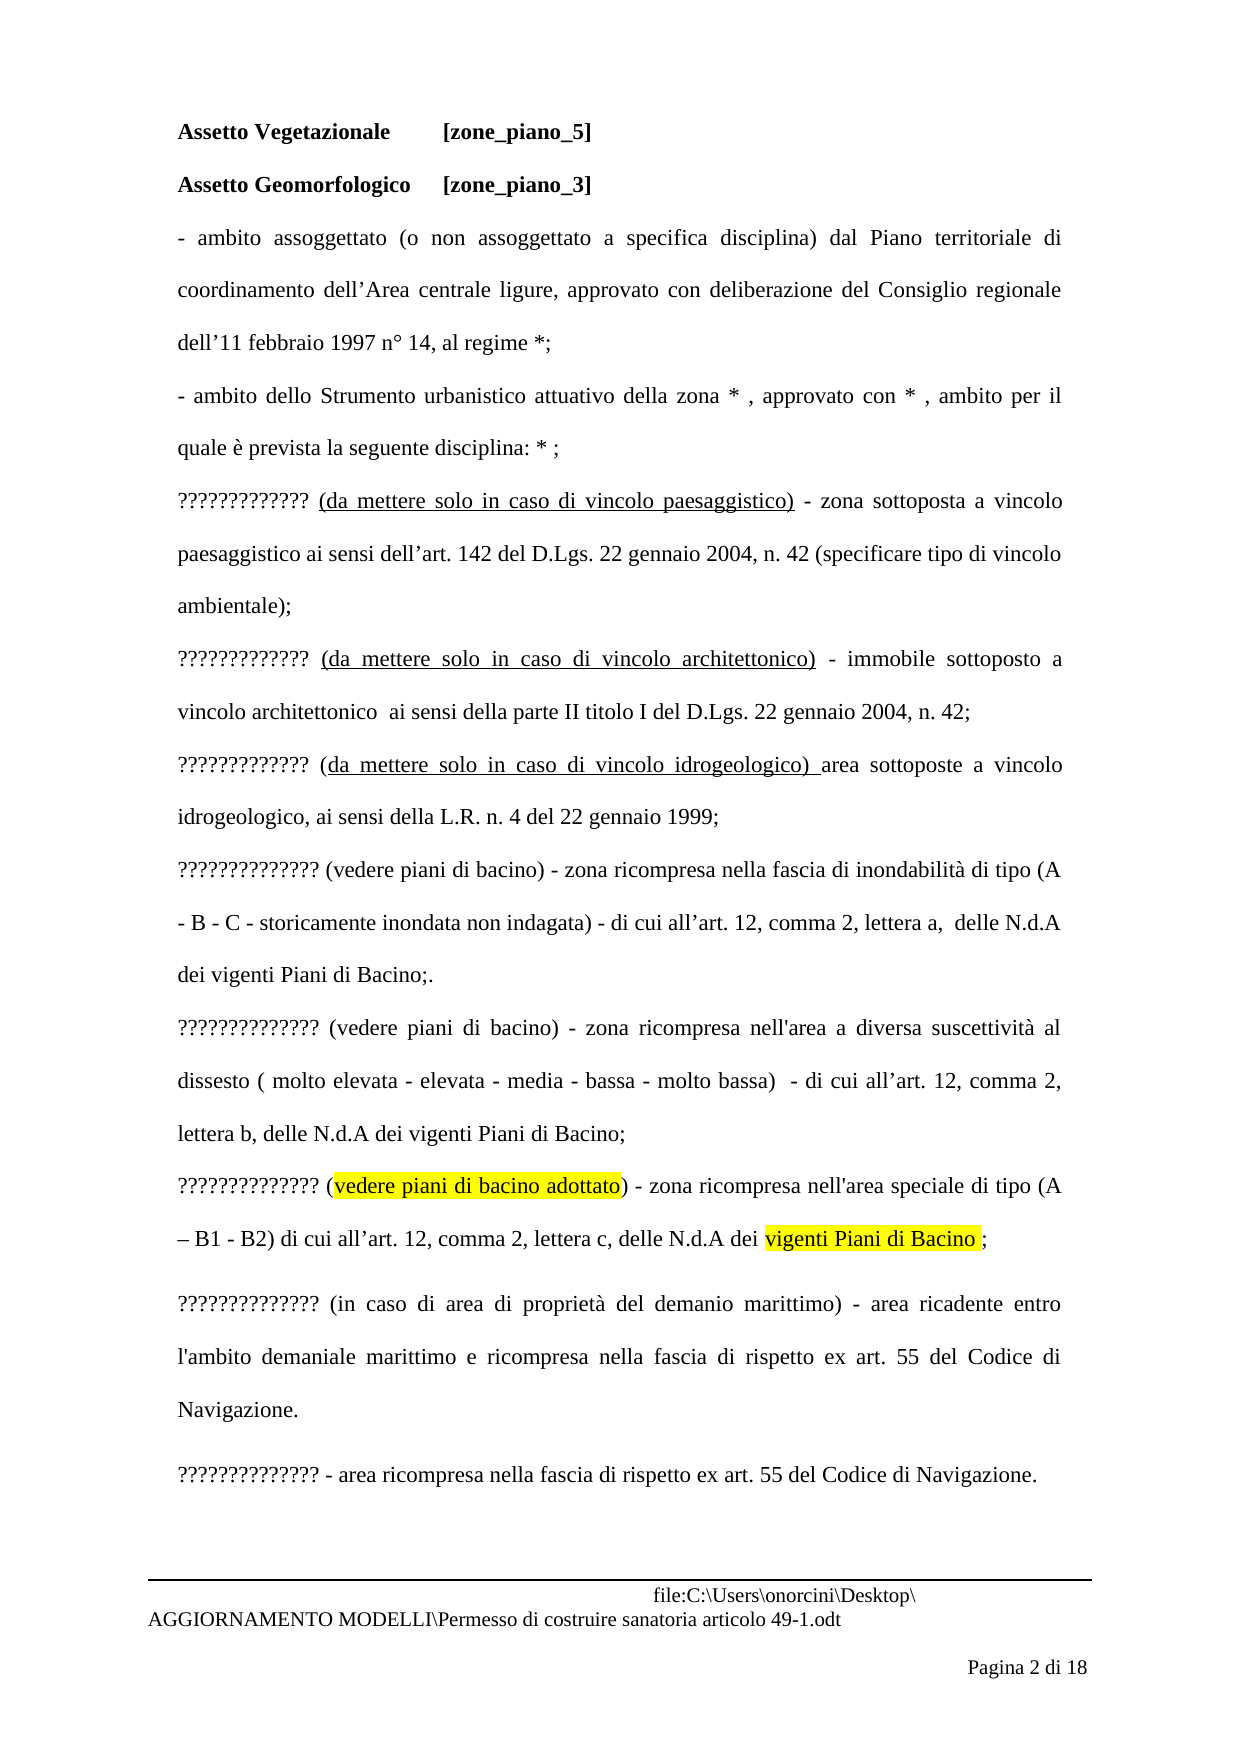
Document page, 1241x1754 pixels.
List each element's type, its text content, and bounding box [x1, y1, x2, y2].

text ????????????? (da mettere solo in caso di vincolo idrogeologico) area sottoposte a vincolo idrogeologico, ai sensi della L.R. n. 4 del 22 gennaio 1999; [177, 751, 1063, 830]
text ?????????????? (vedere piani di bacino) - zona ricompresa nell'area a diversa suscettività al dissesto ( molto elevata - elevata - media - bassa - molto bassa) - di cui all’art. 12, comma 2, lettera b, delle N.d.A dei vigenti Piani di Bacino; [177, 1014, 1063, 1146]
text ?????????????? (in caso di area di proprietà del demanio marittimo) - area ricadente entro l'ambito demaniale marittimo e ricompresa nella fascia di rispetto ex art. 55 del Codice di Navigazione. [177, 1290, 1063, 1422]
text ?????????????? - area ricompresa nella fascia di rispetto ex art. 55 del Codice di Navigazione. [177, 1461, 1063, 1487]
text Assetto Geomorfologico [zone_piano_3] [177, 171, 1063, 197]
text ?????????????? (vedere piani di bacino adottato) - zona ricompresa nell'area speciale di tipo (A – B1 - B2) di cui all’art. 12, comma 2, lettera c, delle N.d.A dei vigenti Piani di Bacino ; [177, 1172, 1063, 1251]
text - ambito assoggettato (o non assoggettato a specifica disciplina) dal Piano territoriale di coordinamento dell’Area centrale ligure, approvato con deliberazione del Consiglio regionale dell’11 febbraio 1997 n° 14, al regime *; [177, 223, 1063, 355]
text Assetto Vegetazionale [zone_piano_5] [177, 118, 1063, 144]
text ????????????? (da mettere solo in caso di vincolo paesaggistico) - zona sottoposta a vincolo paesaggistico ai sensi dell’art. 142 del D.Lgs. 22 gennaio 2004, n. 42 (specificare tipo di vincolo ambientale); [177, 487, 1063, 619]
text ????????????? (da mettere solo in caso di vincolo architettonico) - immobile sottoposto a vincolo architettonico ai sensi della parte II titolo I del D.Lgs. 22 gennaio 2004, n. 42; [177, 645, 1063, 724]
text - ambito dello Strumento urbanistico attuativo della zona * , approvato con * , ambito per il quale è prevista la seguente disciplina: * ; [177, 382, 1063, 461]
text ?????????????? (vedere piani di bacino) - zona ricompresa nella fascia di inondabilità di tipo (A - B - C - storicamente inondata non indagata) - di cui all’art. 12, comma 2, lettera a, delle N.d.A dei vigenti Piani di Bacino;. [177, 856, 1063, 988]
